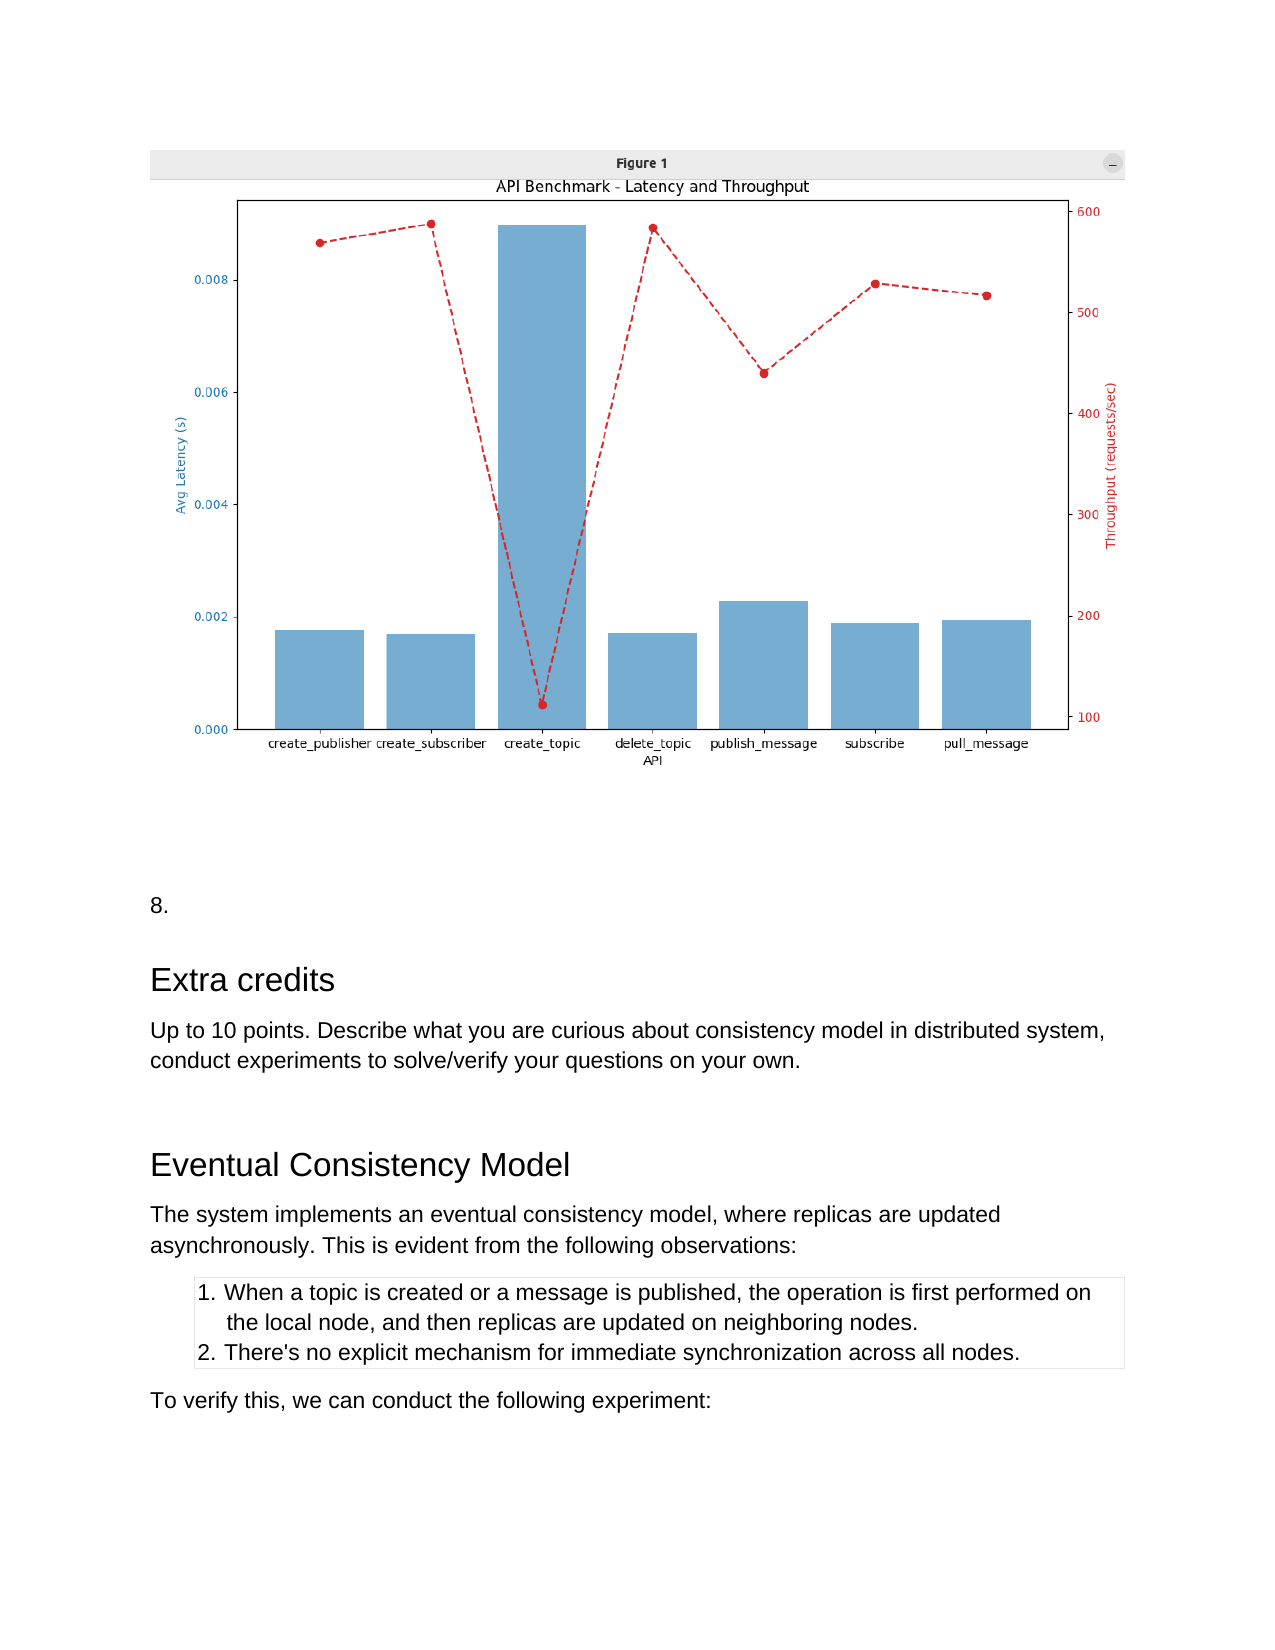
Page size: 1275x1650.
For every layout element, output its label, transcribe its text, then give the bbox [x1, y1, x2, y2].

list There's no explicit mechanism for immediate synchronization across all nodes. [195, 1337, 1124, 1368]
subtitle Extra credits [150, 960, 1125, 998]
text The system implements an eventual consistency model, where replicas are updated asynchronously. This is evident from the following observations: [150, 1201, 1125, 1258]
text Up to 10 points. Describe what you are curious about consistency model in distributed system, conduct experiments to solve/verify your questions on your own. [150, 1017, 1125, 1073]
list When a topic is created or a message is published, the operation is first performed on the local node, and then replicas are updated on neighboring nodes. [195, 1278, 1124, 1336]
text To verify this, we can conduct the following experiment: [150, 1387, 1125, 1413]
subtitle Eventual Consistency Model [150, 1145, 1125, 1183]
